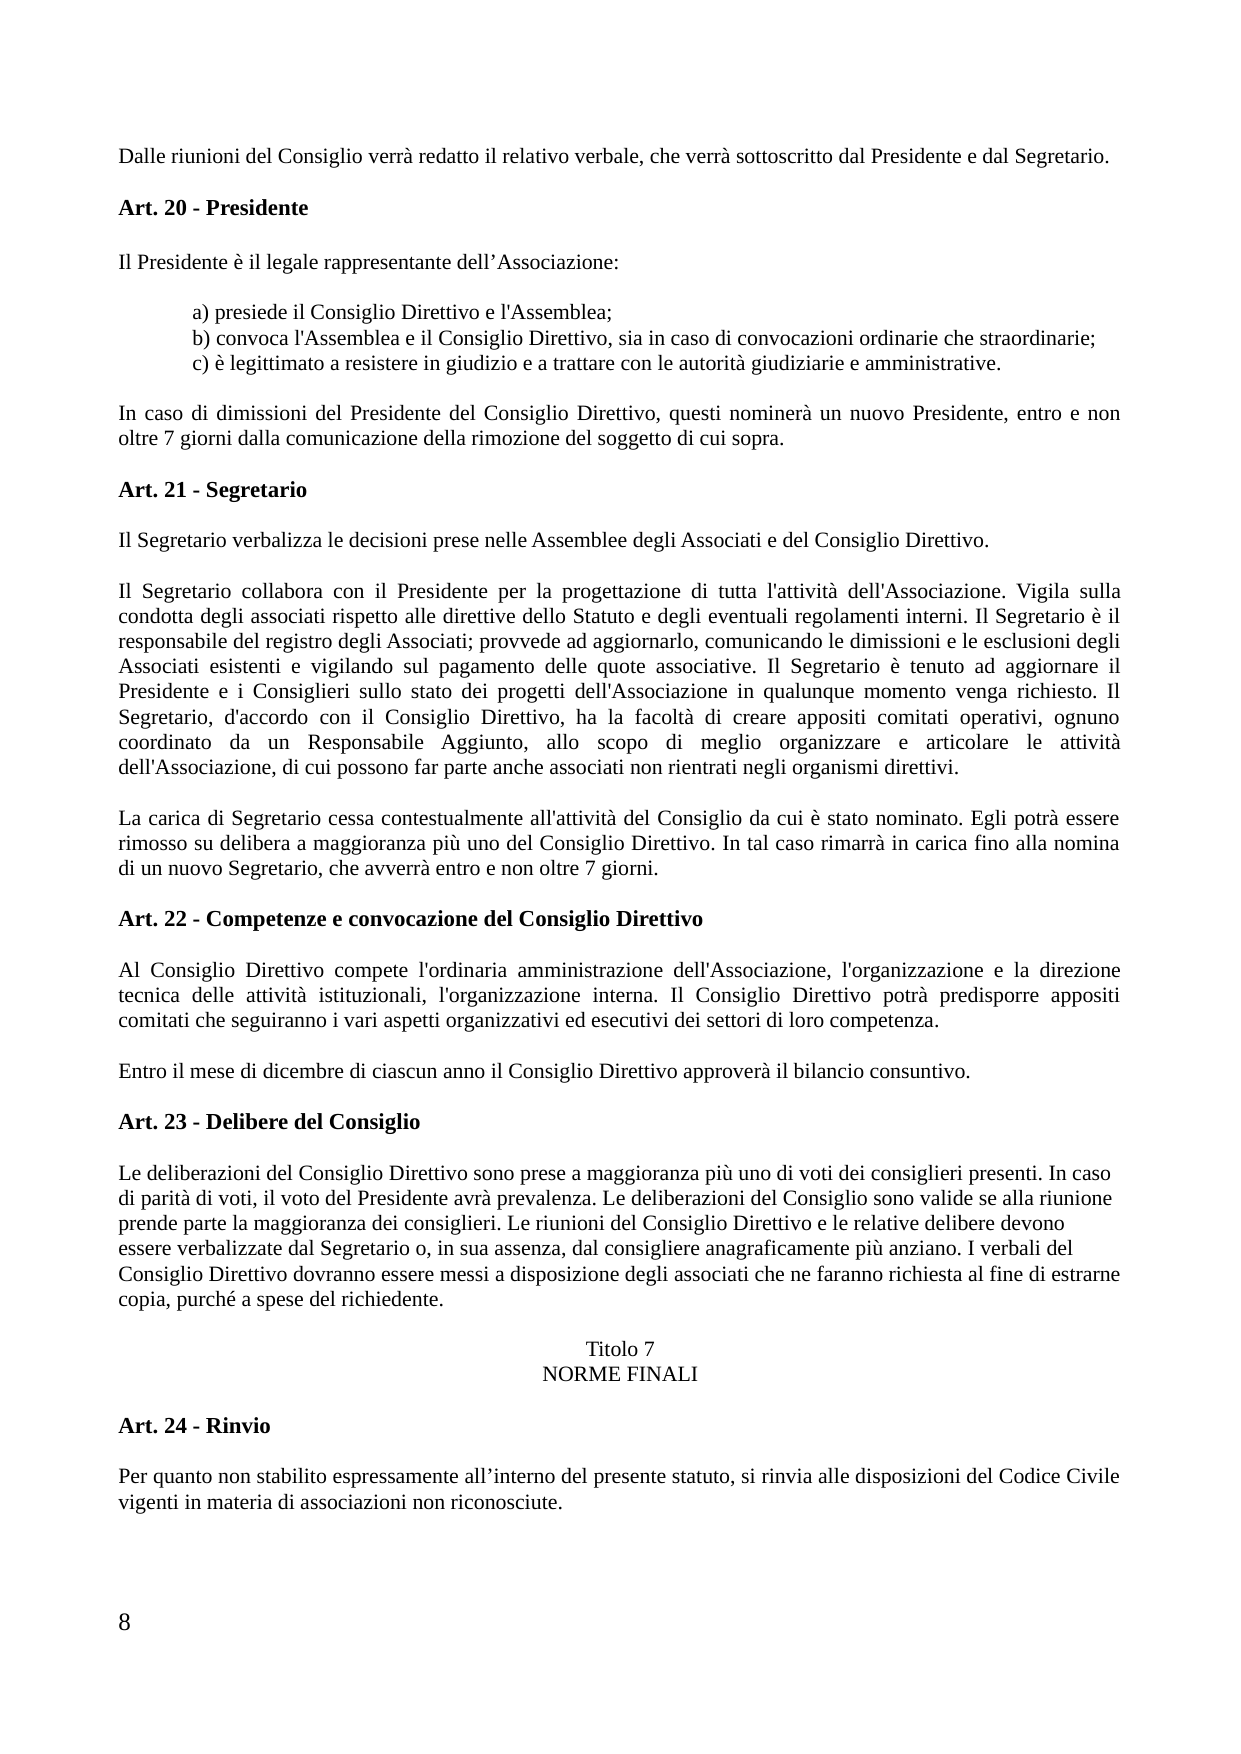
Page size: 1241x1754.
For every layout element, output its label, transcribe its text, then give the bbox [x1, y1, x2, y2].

text Art. 20 - Presidente [118, 194, 1122, 220]
text b) convoca l'Assemblea e il Consiglio Direttivo, sia in caso di convocazioni ordinarie che straordinarie; [118, 324, 1122, 350]
text Art. 24 - Rinvio [118, 1412, 1122, 1438]
text Art. 22 - Competenze e convocazione del Consiglio Direttivo [118, 905, 1122, 932]
text Al Consiglio Direttivo compete l'ordinaria amministrazione dell'Associazione, l'organizzazione e la direzione tecnica delle attività istituzionali, l'organizzazione interna. Il Consiglio Direttivo potrà predisporre appositi comitati che seguiranno i vari aspetti organizzativi ed esecutivi dei settori di loro competenza. [118, 957, 1122, 1033]
text Il Segretario collabora con il Presidente per la progettazione di tutta l'attività dell'Associazione. Vigila sulla condotta degli associati rispetto alle direttive dello Statuto e degli eventuali regolamenti interni. Il Segretario è il responsabile del registro degli Associati; provvede ad aggiornarlo, comunicando le dimissioni e le esclusioni degli Associati esistenti e vigilando sul pagamento delle quote associative. Il Segretario è tenuto ad aggiornare il Presidente e i Consiglieri sullo stato dei progetti dell'Associazione in qualunque momento venga richiesto. Il Segretario, d'accordo con il Consiglio Direttivo, ha la facoltà di creare appositi comitati operativi, ognuno coordinato da un Responsabile Aggiunto, allo scopo di meglio organizzare e articolare le attività dell'Associazione, di cui possono far parte anche associati non rientrati negli organismi direttivi. [118, 578, 1122, 779]
text Art. 23 - Delibere del Consiglio [118, 1108, 1122, 1134]
text a) presiede il Consiglio Direttivo e l'Assemblea; [118, 299, 1122, 324]
text Il Segretario verbalizza le decisioni prese nelle Assemblee degli Associati e del Consiglio Direttivo. [118, 527, 1122, 552]
text c) è legittimato a resistere in giudizio e a trattare con le autorità giudiziarie e amministrative. [118, 350, 1122, 375]
text NORME FINALI [118, 1361, 1122, 1387]
text Le deliberazioni del Consiglio Direttivo sono prese a maggioranza più uno di voti dei consiglieri presenti. In caso di parità di voti, il voto del Presidente avrà prevalenza. Le deliberazioni del Consiglio sono valide se alla riunione prende parte la maggioranza dei consiglieri. Le riunioni del Consiglio Direttivo e le relative delibere devono essere verbalizzate dal Segretario o, in sua assenza, dal consigliere anagraficamente più anziano. I verbali del Consiglio Direttivo dovranno essere messi a disposizione degli associati che ne faranno richiesta al fine di estrarne copia, purché a spese del richiedente. [118, 1160, 1122, 1311]
text Entro il mese di dicembre di ciascun anno il Consiglio Direttivo approverà il bilancio consuntivo. [118, 1058, 1122, 1083]
text Art. 21 - Segretario [118, 476, 1122, 502]
text La carica di Segretario cessa contestualmente all'attività del Consiglio da cui è stato nominato. Egli potrà essere rimosso su delibera a maggioranza più uno del Consiglio Direttivo. In tal caso rimarrà in carica fino alla nomina di un nuovo Segretario, che avverrà entro e non oltre 7 giorni. [118, 804, 1122, 880]
text Per quanto non stabilito espressamente all’interno del presente statuto, si rinvia alle disposizioni del Codice Civile vigenti in materia di associazioni non riconosciute. [118, 1463, 1122, 1514]
text Il Presidente è il legale rappresentante dell’Associazione: [118, 249, 1122, 274]
text In caso di dimissioni del Presidente del Consiglio Direttivo, questi nominerà un nuovo Presidente, entro e non oltre 7 giorni dalla comunicazione della rimozione del soggetto di cui sopra. [118, 400, 1122, 451]
text Dalle riunioni del Consiglio verrà redatto il relativo verbale, che verrà sottoscritto dal Presidente e dal Segretario. [118, 143, 1122, 168]
text Titolo 7 [118, 1336, 1122, 1361]
